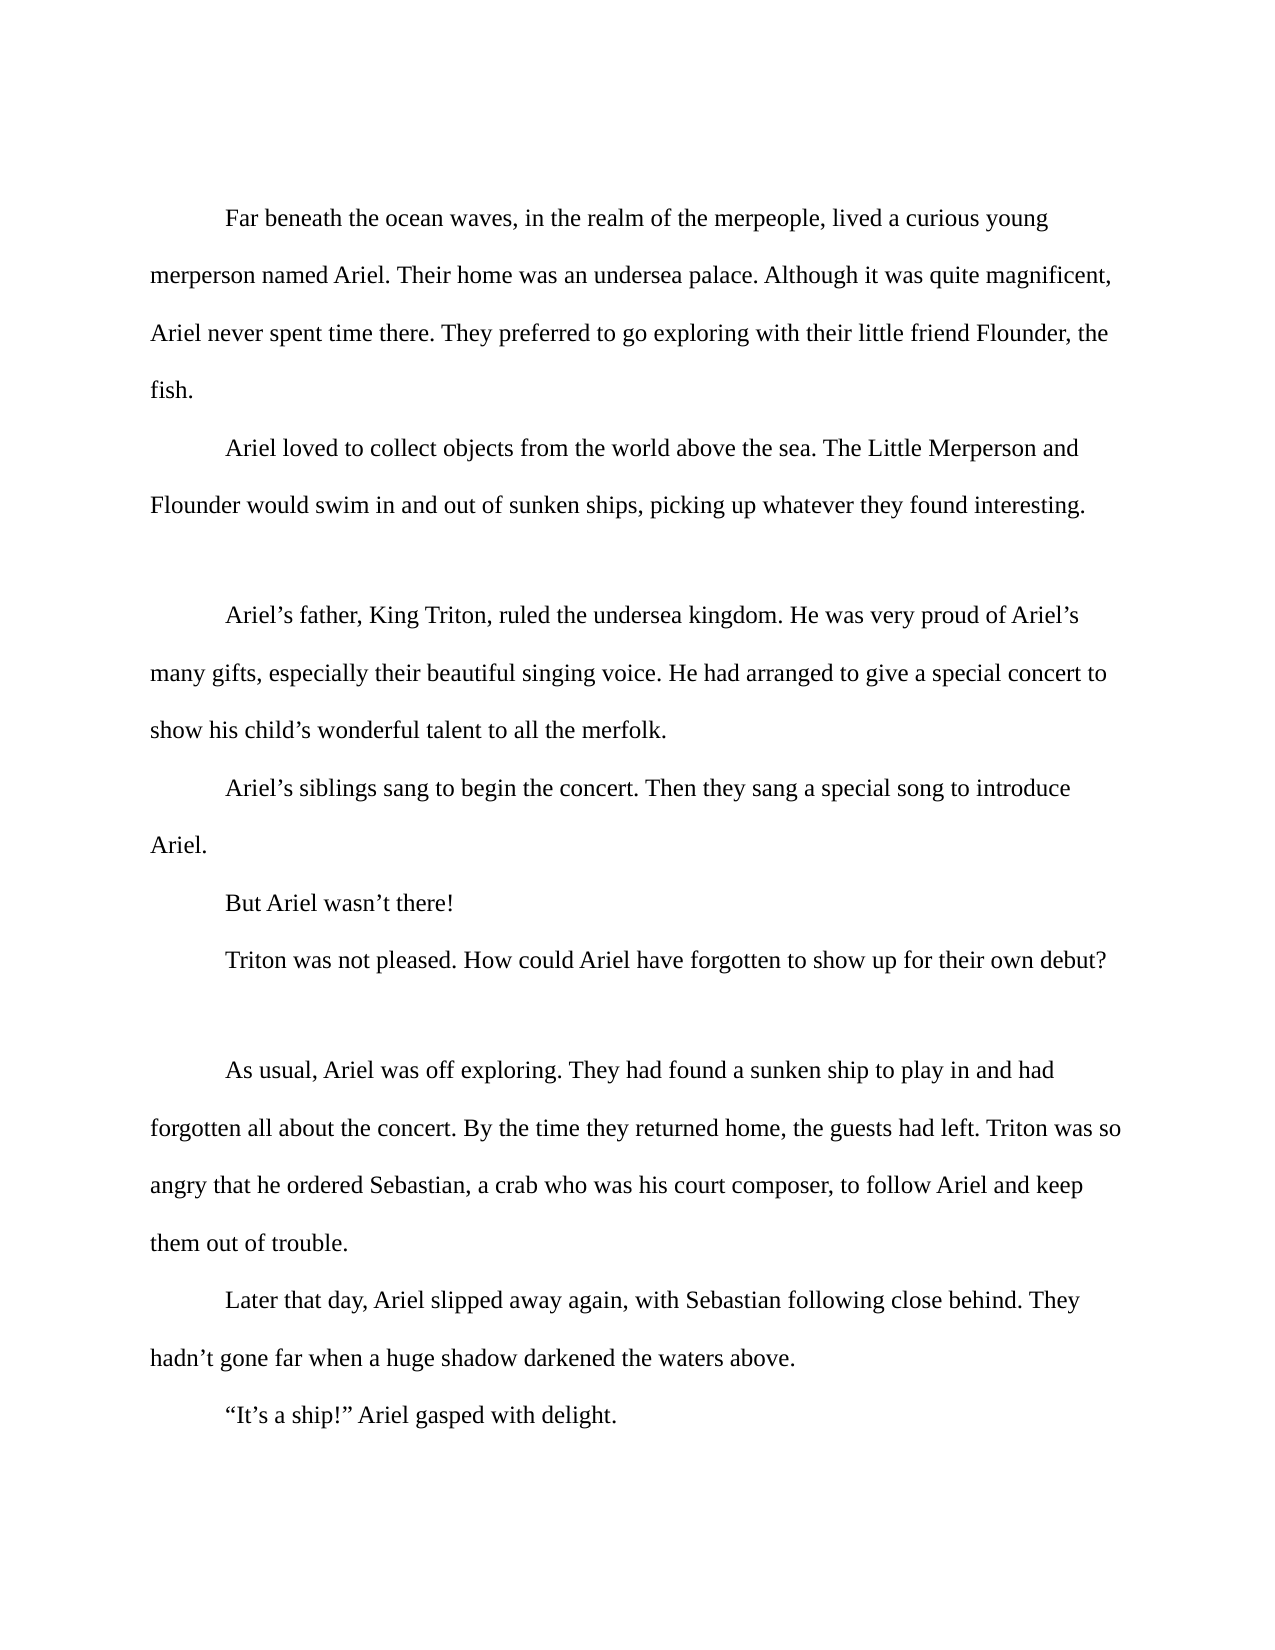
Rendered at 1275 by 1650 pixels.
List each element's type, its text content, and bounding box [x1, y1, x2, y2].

text As usual, Ariel was off exploring. They had found a sunken ship to play in and had forgotten all about the concert. By the time they returned home, the guests had left. Triton was so angry that he ordered Sebastian, a crab who was his court composer, to follow Ariel and keep them out of trouble. [150, 1056, 1125, 1257]
text But Ariel wasn’t there! [150, 888, 1125, 917]
text Triton was not pleased. How could Ariel have forgotten to show up for their own debut? [150, 945, 1125, 974]
text Ariel’s father, King Triton, ruled the undersea kingdom. He was very proud of Ariel’s many gifts, especially their beautiful singing voice. He had arranged to give a special concert to show his child’s wonderful talent to all the merfolk. [150, 600, 1125, 744]
text “It’s a ship!” Ariel gasped with delight. [150, 1401, 1125, 1429]
text Later that day, Ariel slipped away again, with Sebastian following close behind. They hadn’t gone far when a huge shadow darkened the waters above. [150, 1286, 1125, 1372]
text Ariel’s siblings sang to begin the concert. Then they sang a special song to introduce Ariel. [150, 773, 1125, 859]
text Ariel loved to collect objects from the world above the sea. The Little Merperson and Flounder would swim in and out of sunken ships, picking up whatever they found interesting. [150, 433, 1125, 519]
text Far beneath the ocean waves, in the realm of the merpeople, lived a curious young merperson named Ariel. Their home was an undersea palace. Although it was quite magnificent, Ariel never spent time there. They preferred to go exploring with their little friend Flounder, the fish. [150, 203, 1125, 404]
